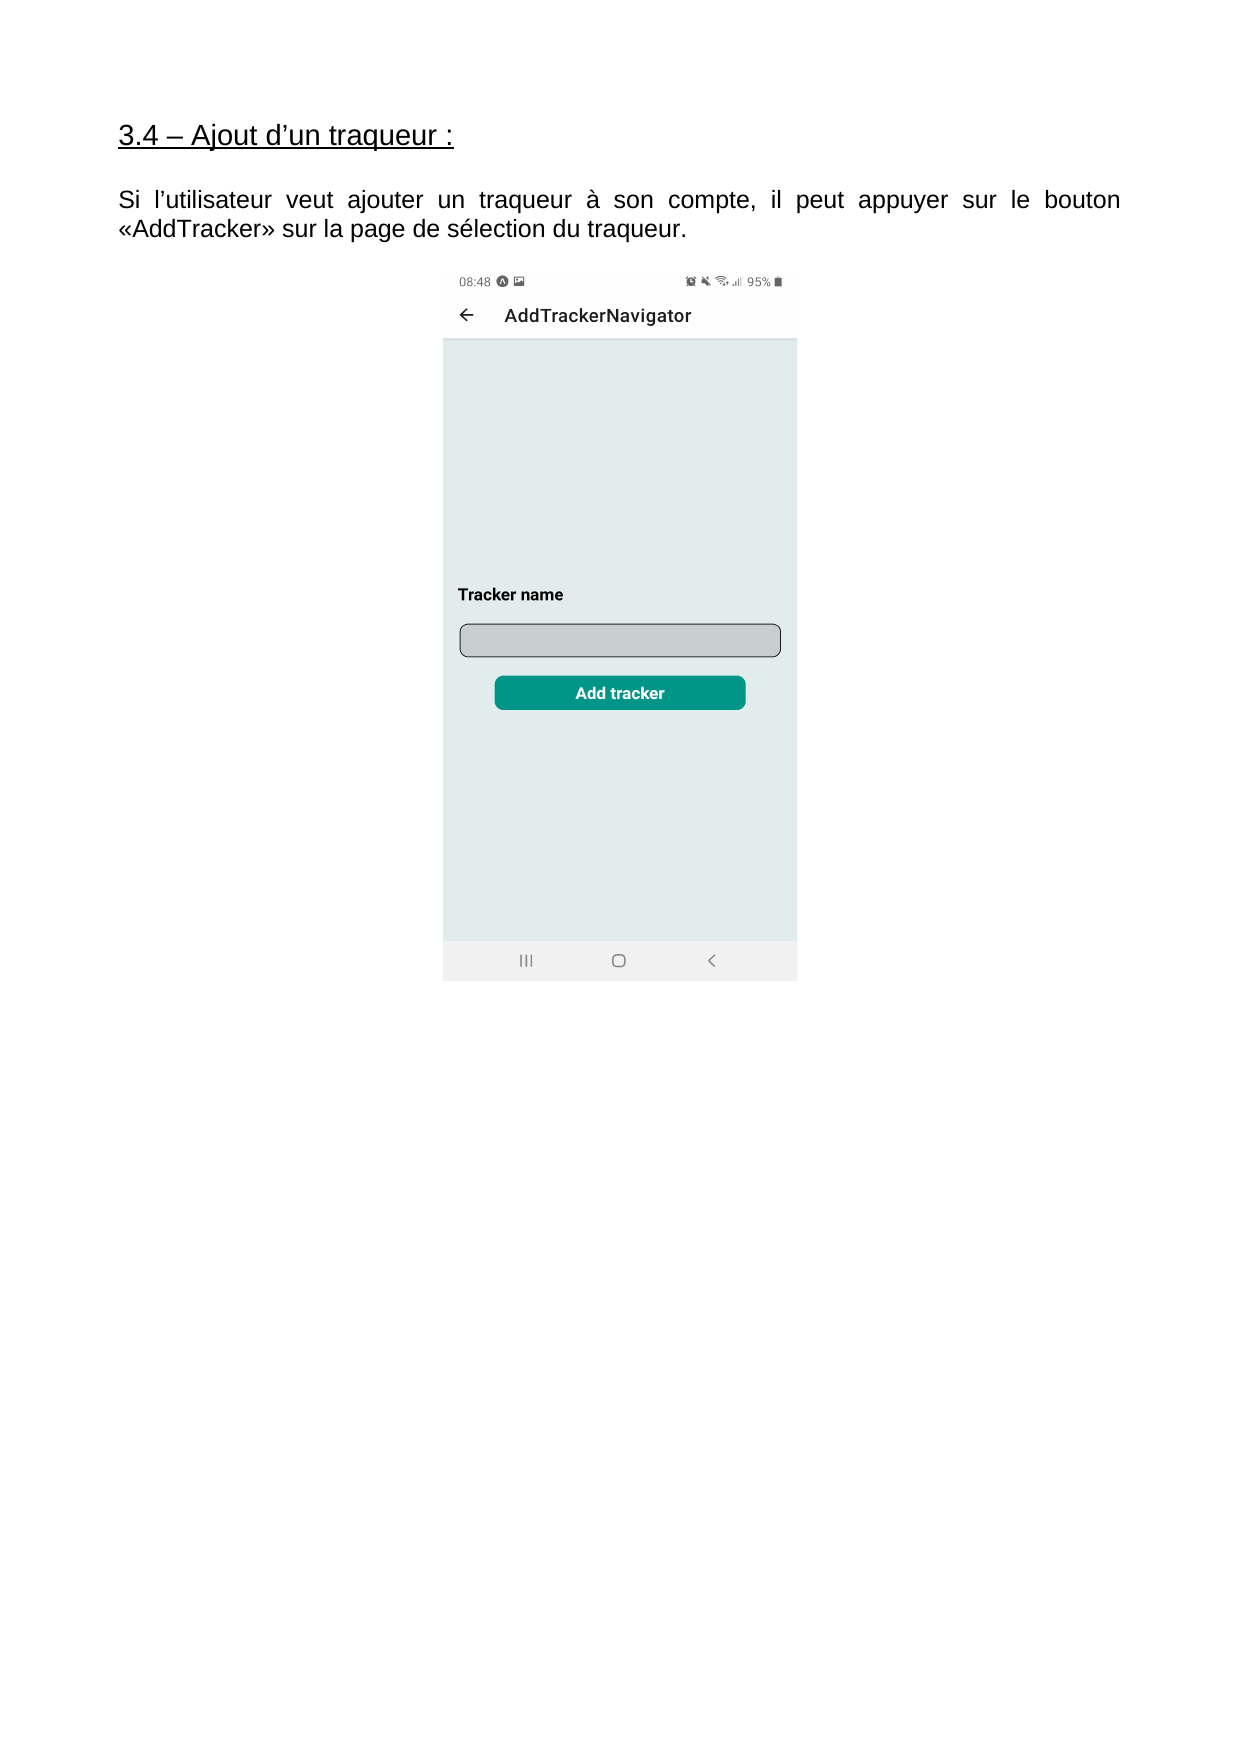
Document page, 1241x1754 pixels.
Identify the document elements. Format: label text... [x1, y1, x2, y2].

text 3.4 – Ajout d’un traqueur : [118, 118, 1122, 152]
picture [442, 271, 798, 981]
text Si l’utilisateur veut ajouter un traqueur à son compte, il peut appuyer sur le bouton «AddTracker» sur la page de sélection du traqueur. [118, 185, 1122, 243]
